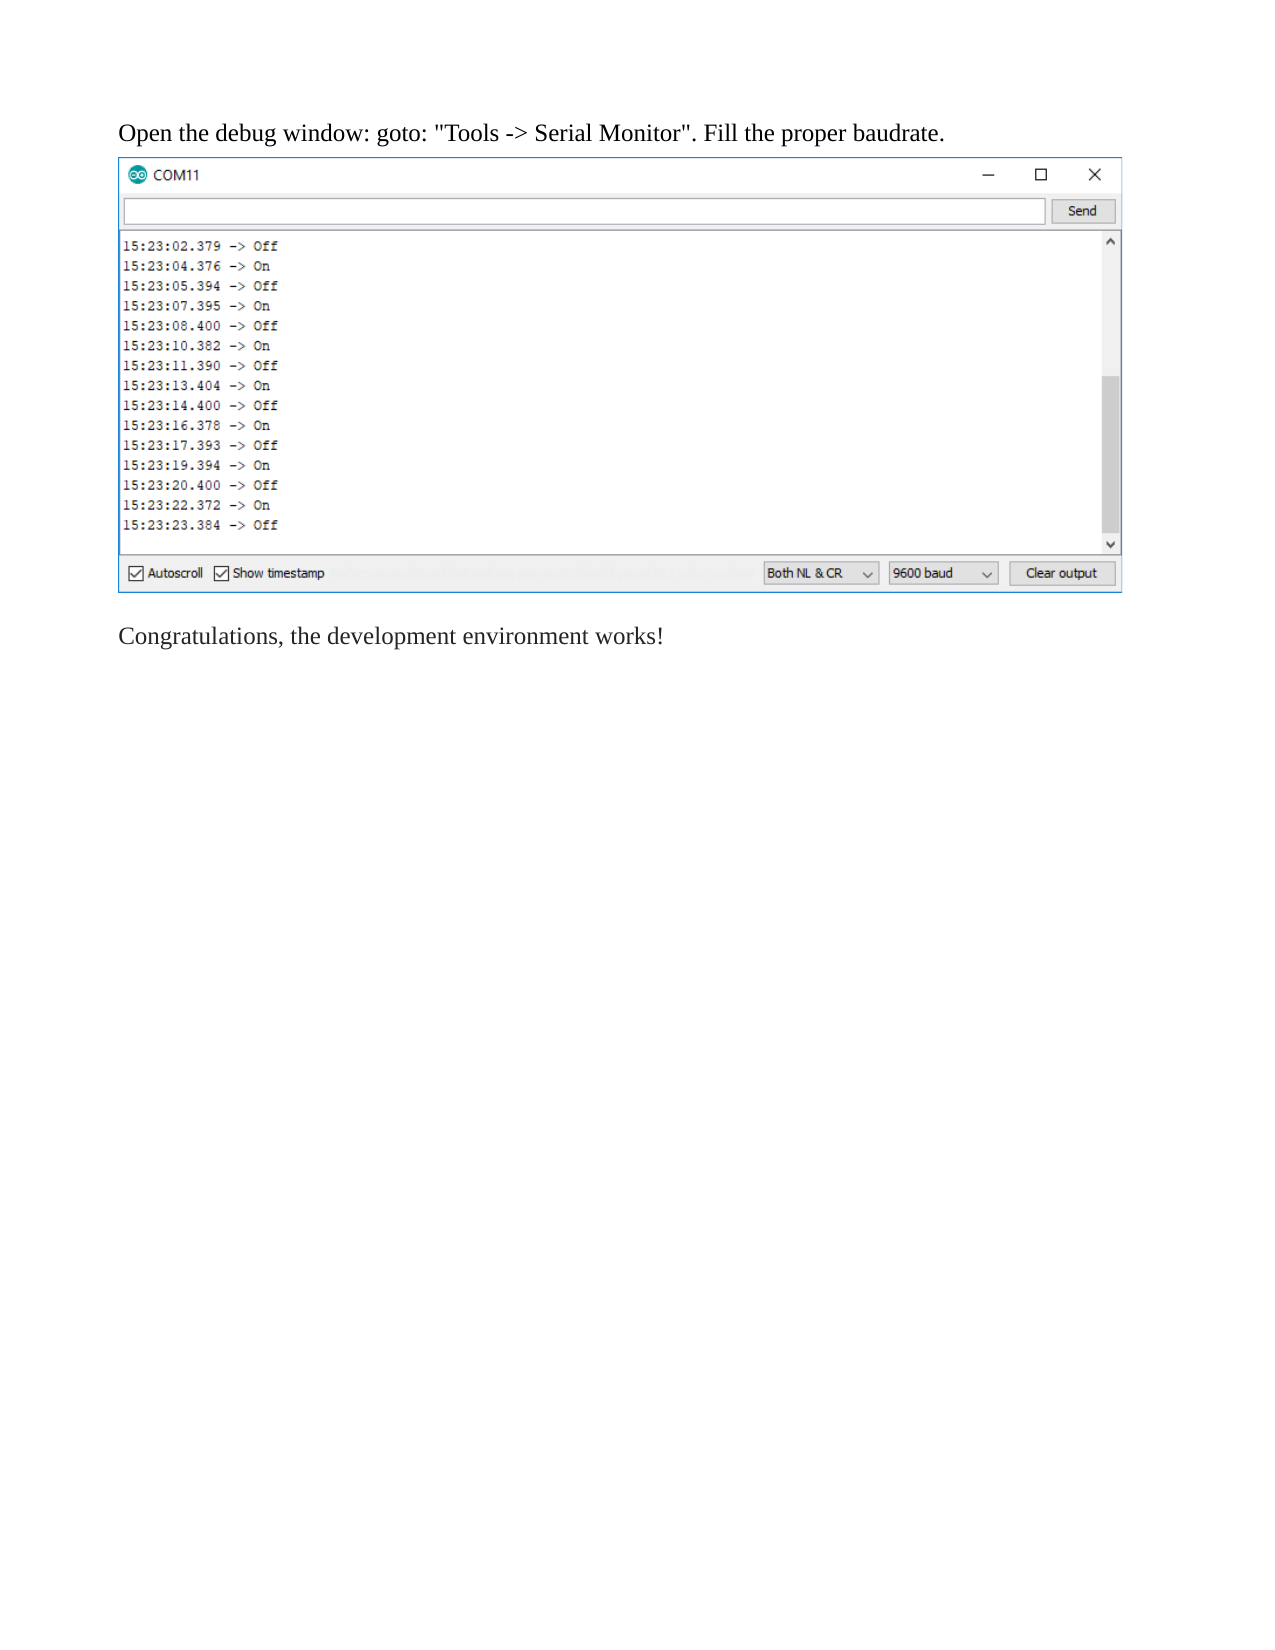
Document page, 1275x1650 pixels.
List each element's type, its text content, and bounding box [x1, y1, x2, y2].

text Congratulations, the development environment works! [118, 621, 1157, 650]
picture [118, 157, 1123, 593]
text Open the debug window: goto: "Tools -> Serial Monitor". Fill the proper baudrate. [118, 118, 1157, 147]
